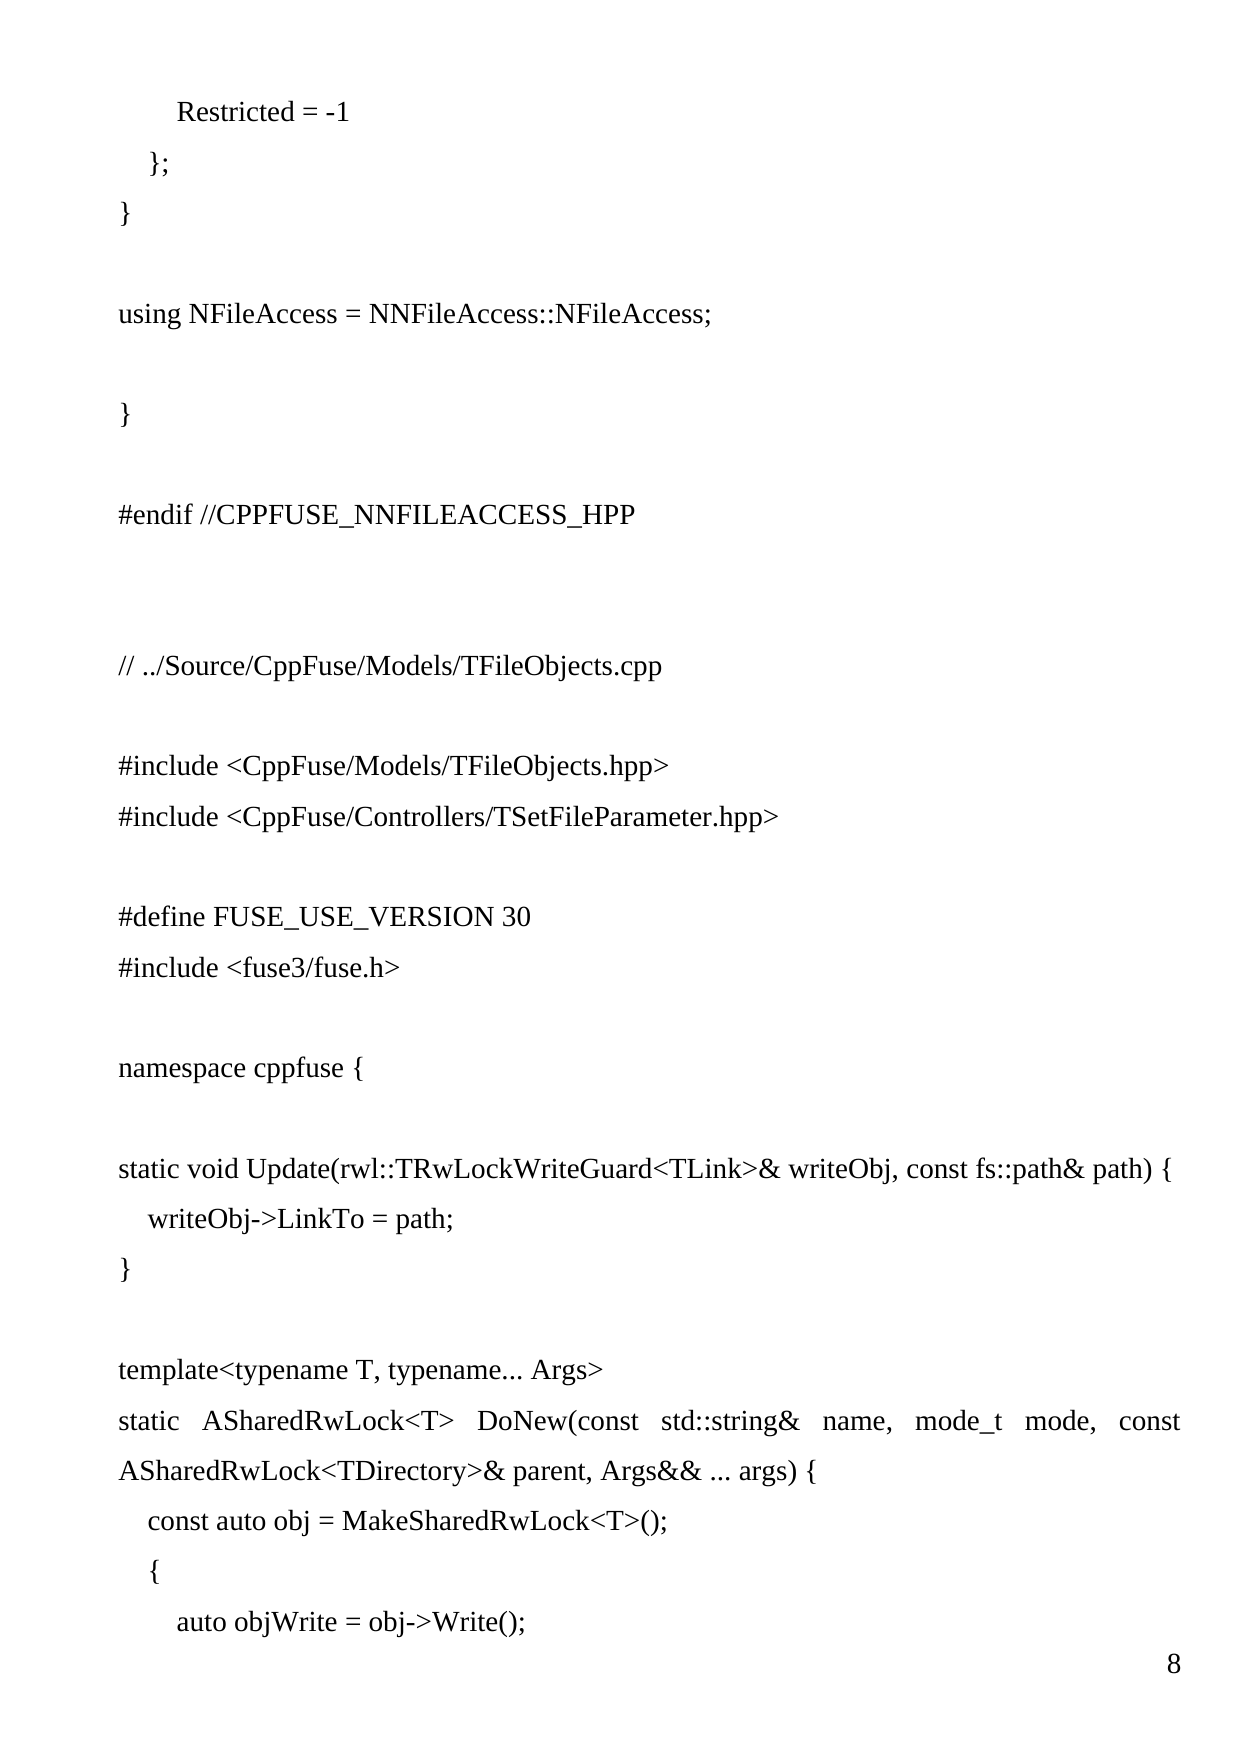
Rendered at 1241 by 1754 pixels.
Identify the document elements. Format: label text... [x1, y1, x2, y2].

text #include <CppFuse/Controllers/TSetFileParameter.hpp> [118, 799, 1181, 832]
text const auto obj = MakeSharedRwLock<T>(); [118, 1503, 1181, 1537]
text Restricted = -1 [118, 94, 1181, 128]
text } [118, 1252, 1181, 1285]
text #include <fuse3/fuse.h> [118, 950, 1181, 983]
text namespace cppfuse { [118, 1050, 1181, 1084]
text #endif //CPPFUSE_NNFILEACCESS_HPP [118, 497, 1181, 531]
text static void Update(rwl::TRwLockWriteGuard<TLink>& writeObj, const fs::path& path) { [118, 1151, 1181, 1184]
text static ASharedRwLock<T> DoNew(const std::string& name, mode_t mode, const ASharedRwLock<TDirectory>& parent, Args&& ... args) { [118, 1403, 1181, 1486]
text // ../Source/CppFuse/Models/TFileObjects.cpp [118, 648, 1181, 681]
text writeObj->LinkTo = path; [118, 1201, 1181, 1235]
text template<typename T, typename... Args> [118, 1352, 1181, 1386]
text auto objWrite = obj->Write(); [118, 1604, 1181, 1637]
text { [118, 1553, 1181, 1587]
text } [118, 195, 1181, 229]
text #include <CppFuse/Models/TFileObjects.hpp> [118, 748, 1181, 782]
text }; [118, 145, 1181, 178]
text } [118, 396, 1181, 430]
text #define FUSE_USE_VERSION 30 [118, 899, 1181, 933]
text using NFileAccess = NNFileAccess::NFileAccess; [118, 296, 1181, 329]
